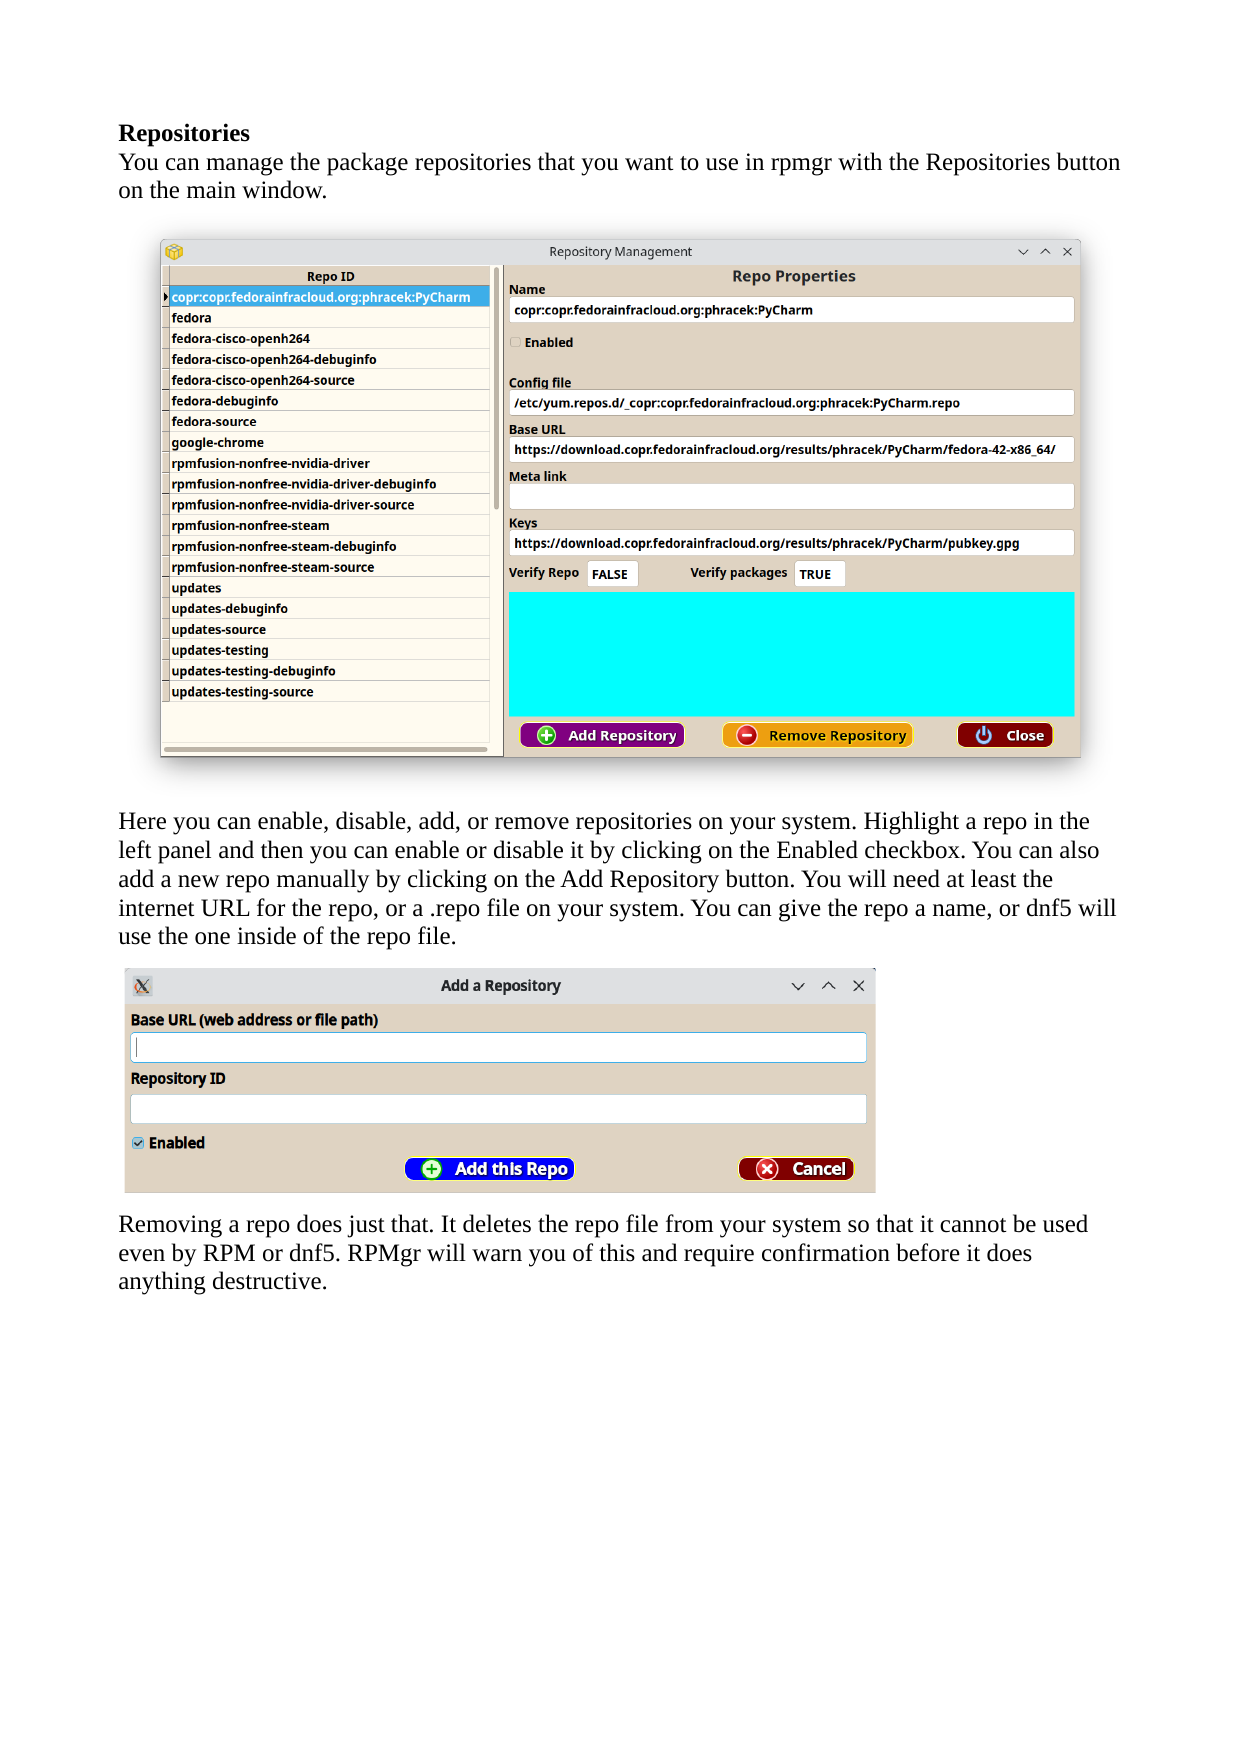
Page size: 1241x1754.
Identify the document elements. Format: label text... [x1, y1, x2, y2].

text Repositories [118, 118, 1122, 147]
text Here you can enable, disable, add, or remove repositories on your system. Highlight a repo in the left panel and then you can enable or disable it by clicking on the Enabled checkbox. You can also add a new repo manually by clicking on the Add Repository button. You will need at least the internet URL for the repo, or a .repo file on your system. You can give the repo a name, or dnf5 will use the one inside of the repo file. [118, 807, 1122, 950]
text Removing a repo does just that. It deletes the repo file from your system so that it cannot be used even by RPM or dnf5. RPMgr will warn you of this and require confirmation before it does anything destructive. [118, 1209, 1122, 1295]
picture [124, 968, 876, 1193]
picture [118, 204, 1123, 807]
text You can manage the package repositories that you want to use in rpmgr with the Repositories button on the main window. [118, 147, 1122, 204]
